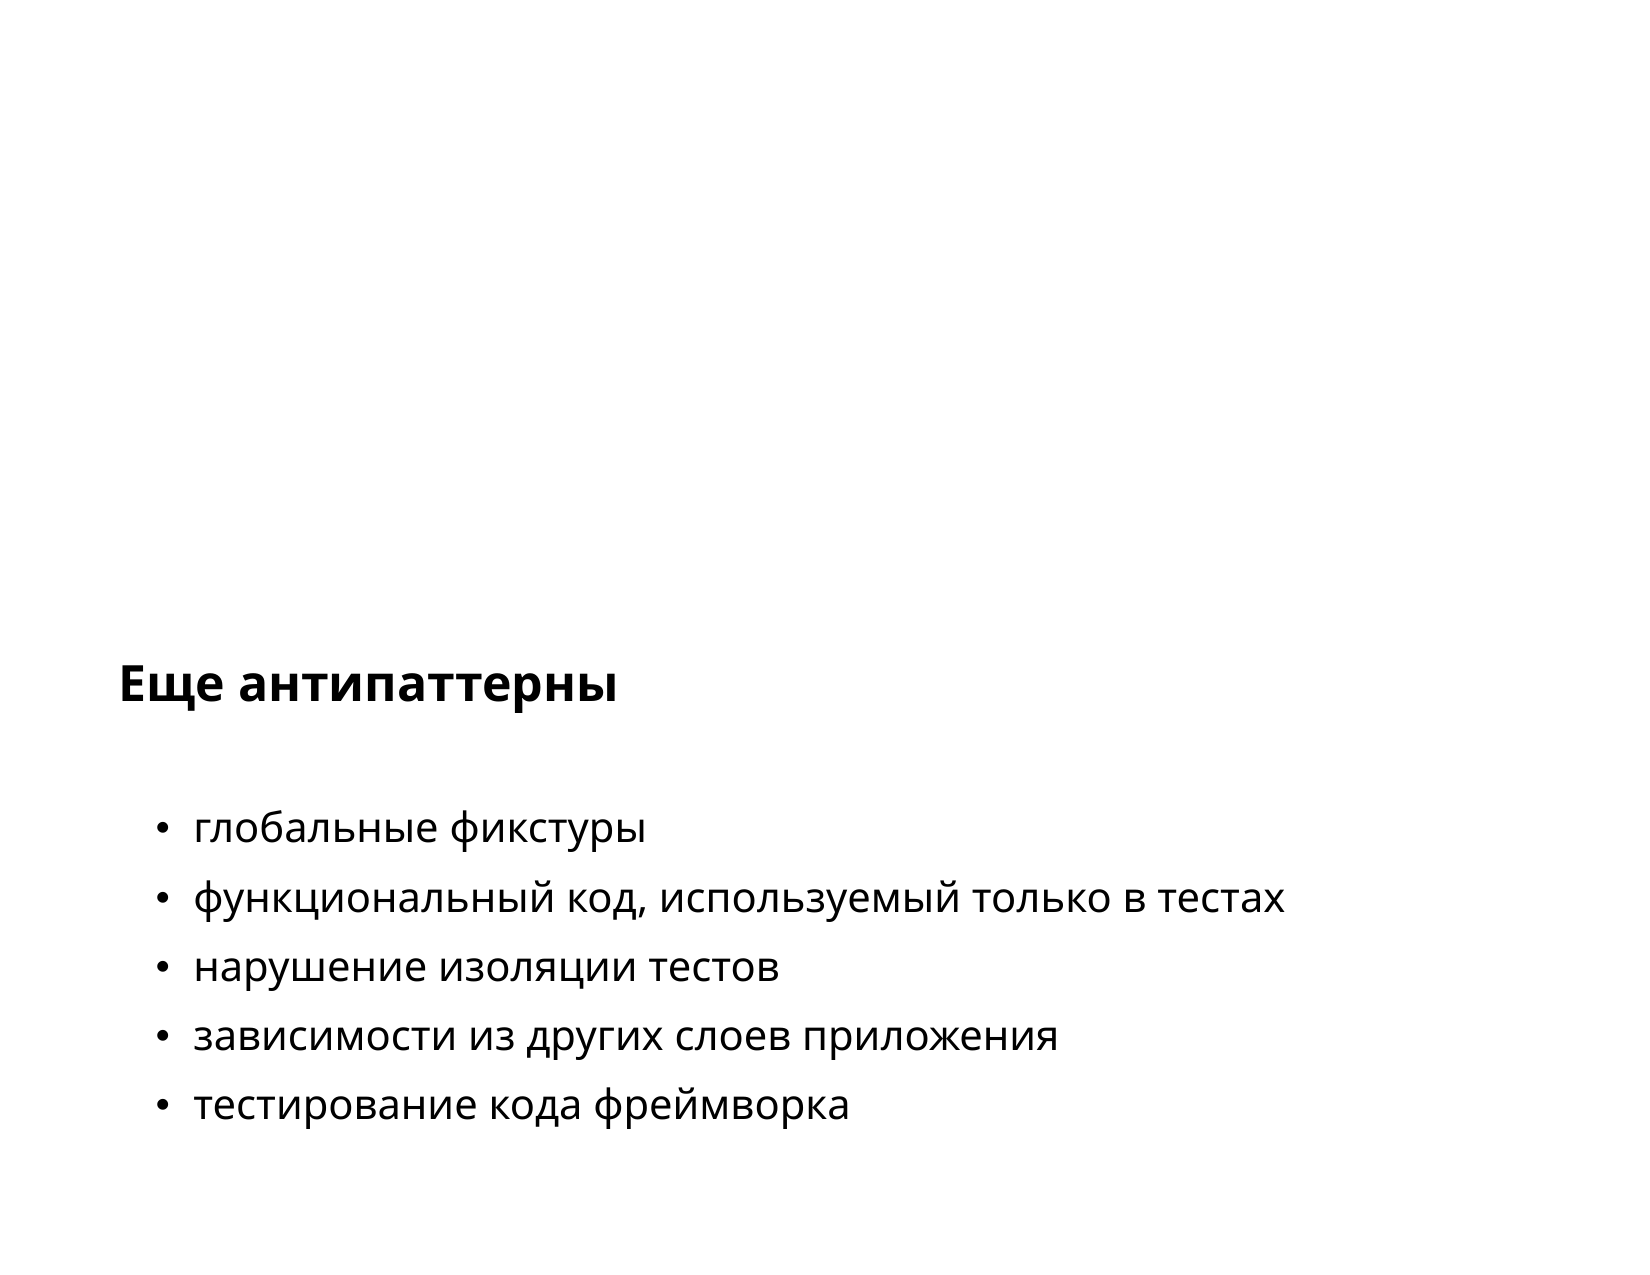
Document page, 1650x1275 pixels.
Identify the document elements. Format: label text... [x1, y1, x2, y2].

subtitle Еще антипаттерны [118, 648, 1532, 716]
list нарушение изоляции тестов [156, 937, 1532, 993]
list зависимости из других слоев приложения [156, 1006, 1532, 1063]
list функциональный код, используемый только в тестах [156, 867, 1532, 924]
list глобальные фикстуры [156, 798, 1532, 855]
list тестирование кода фреймворка [156, 1075, 1532, 1132]
